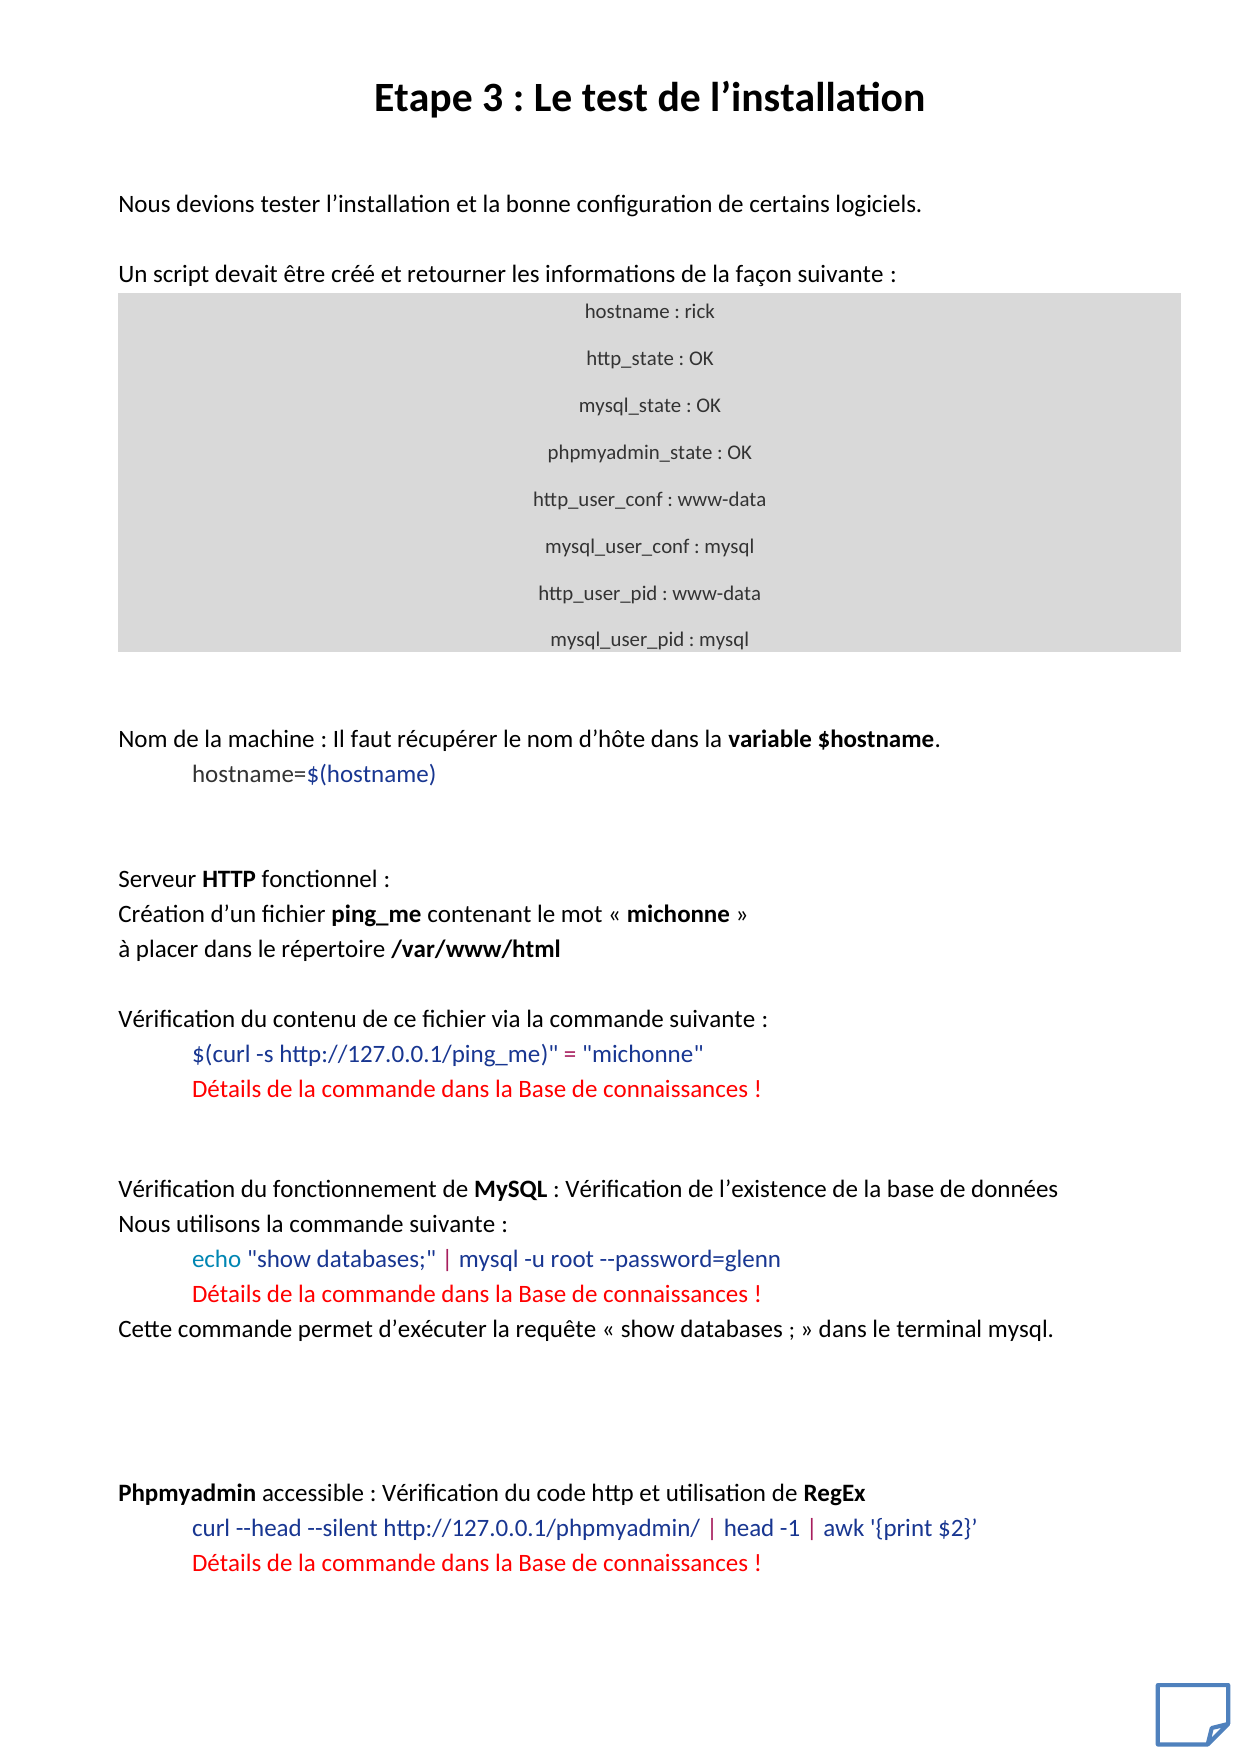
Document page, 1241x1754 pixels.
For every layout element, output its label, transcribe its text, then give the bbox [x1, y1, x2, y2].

text mysql_state : OK [118, 386, 1181, 418]
text phpmyadmin_state : OK [118, 433, 1181, 464]
text echo "show databases;" | mysql -u root --password=glenn [118, 1243, 1181, 1273]
text Vérification du fonctionnement de MySQL : Vérification de l’existence de la base de données [118, 1173, 1181, 1203]
text Création d’un fichier ping_me contenant le mot « michonne » [118, 898, 1181, 929]
text Détails de la commande dans la Base de connaissances ! [118, 1547, 1181, 1577]
text http_user_pid : www-data [118, 574, 1181, 605]
text hostname=$(hostname) [118, 758, 1181, 789]
text Un script devait être créé et retourner les informations de la façon suivante : [118, 258, 1181, 288]
text Vérification du contenu de ce fichier via la commande suivante : [118, 1003, 1181, 1034]
text à placer dans le répertoire /var/www/html [118, 933, 1181, 964]
text http_state : OK [118, 339, 1181, 371]
text Détails de la commande dans la Base de connaissances ! [118, 1278, 1181, 1308]
text $(curl -s http://127.0.0.1/ping_me)" = "michonne" [118, 1038, 1181, 1069]
list Cette commande permet d’exécuter la requête « show databases ; » dans le terminal mysql. [118, 1313, 1181, 1343]
text Nom de la machine : Il faut récupérer le nom d’hôte dans la variable $hostname. [118, 723, 1181, 754]
text http_user_conf : www-data [118, 480, 1181, 511]
text curl --head --silent http://127.0.0.1/phpmyadmin/ | head -1 | awk '{print $2}’ [118, 1512, 1181, 1542]
text Détails de la commande dans la Base de connaissances ! [118, 1073, 1181, 1104]
text mysql_user_pid : mysql [118, 621, 1181, 652]
text Nous devions tester l’installation et la bonne configuration de certains logiciels. [118, 188, 1181, 218]
text Nous utilisons la commande suivante : [118, 1208, 1181, 1238]
text Serveur HTTP fonctionnel : [118, 863, 1181, 894]
text hostname : rick [118, 293, 1181, 324]
text mysql_user_conf : mysql [118, 527, 1181, 558]
text Phpmyadmin accessible : Vérification du code http et utilisation de RegEx [118, 1477, 1181, 1507]
list Etape 3 : Le test de l’installation [118, 71, 1181, 122]
